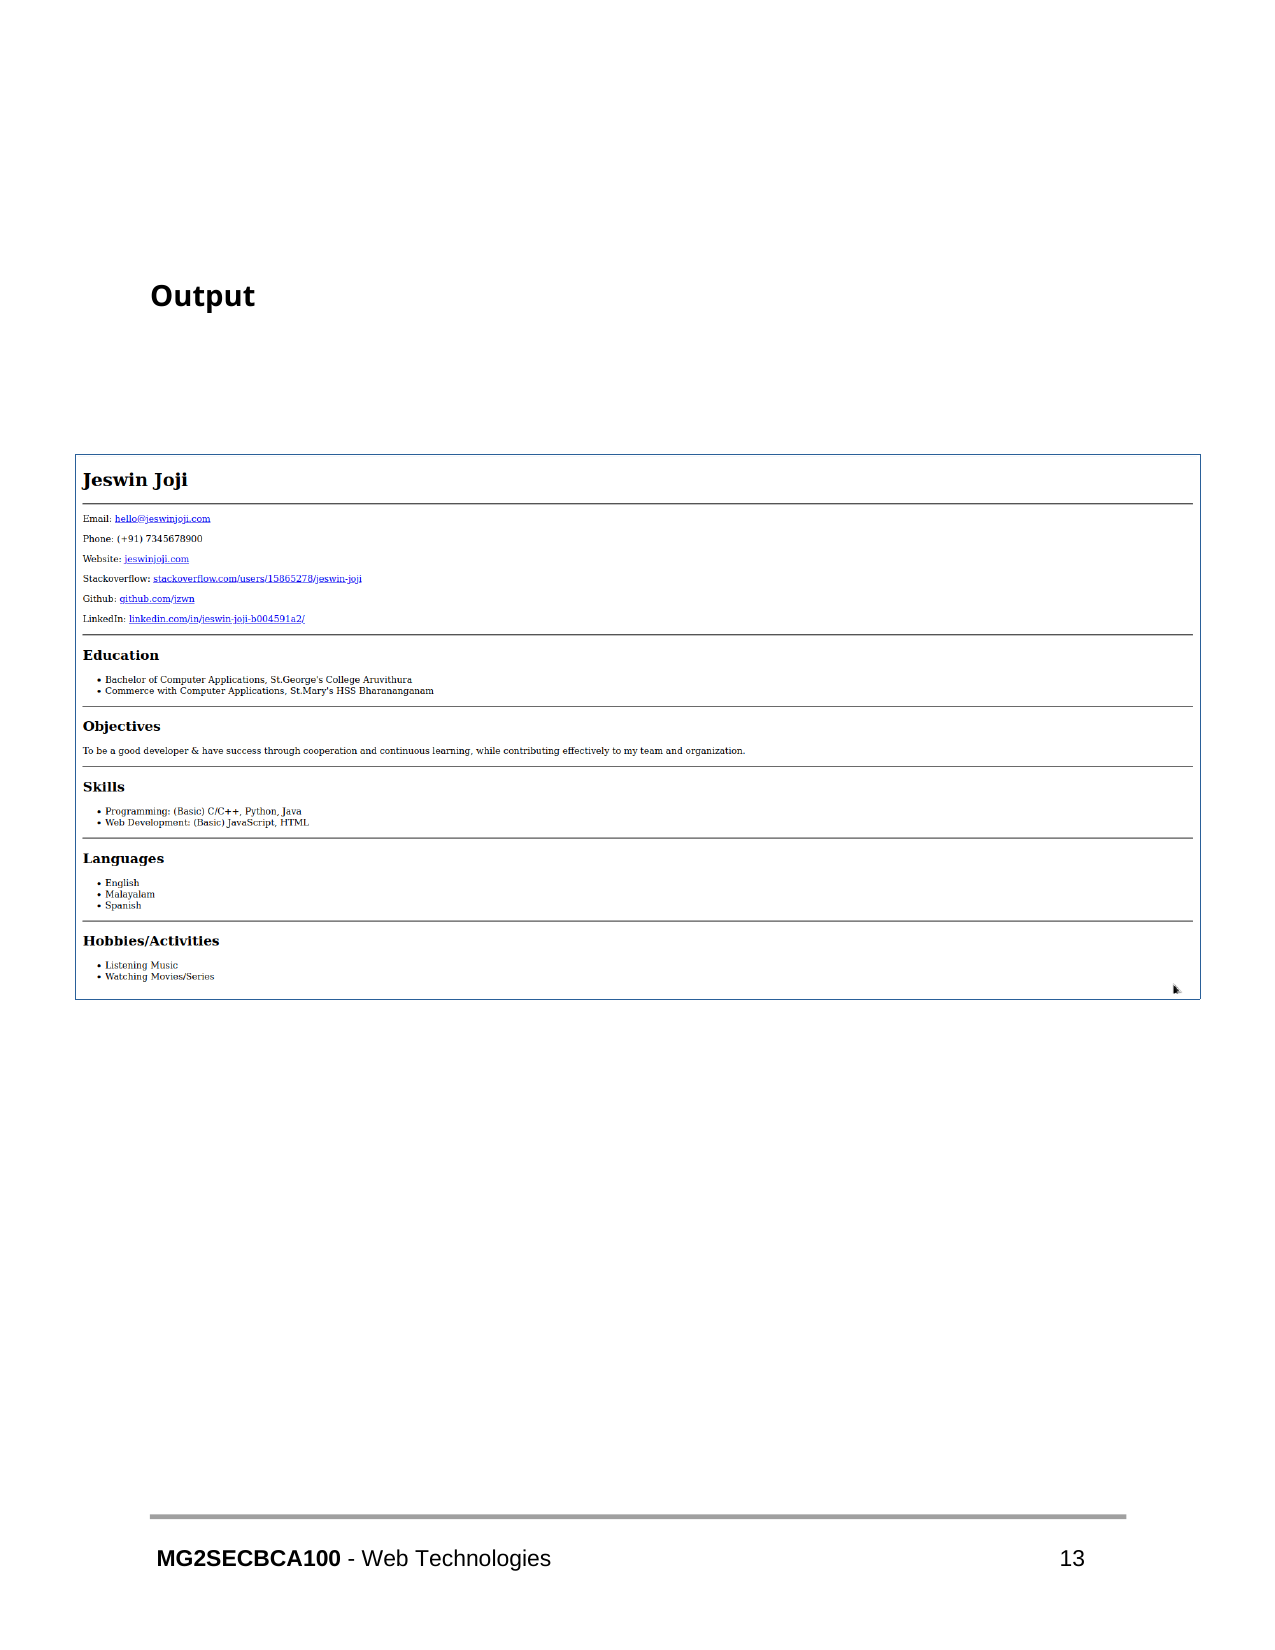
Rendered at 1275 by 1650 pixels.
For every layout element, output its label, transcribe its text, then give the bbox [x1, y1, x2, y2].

text Output [150, 275, 1125, 315]
picture [78, 456, 1197, 996]
